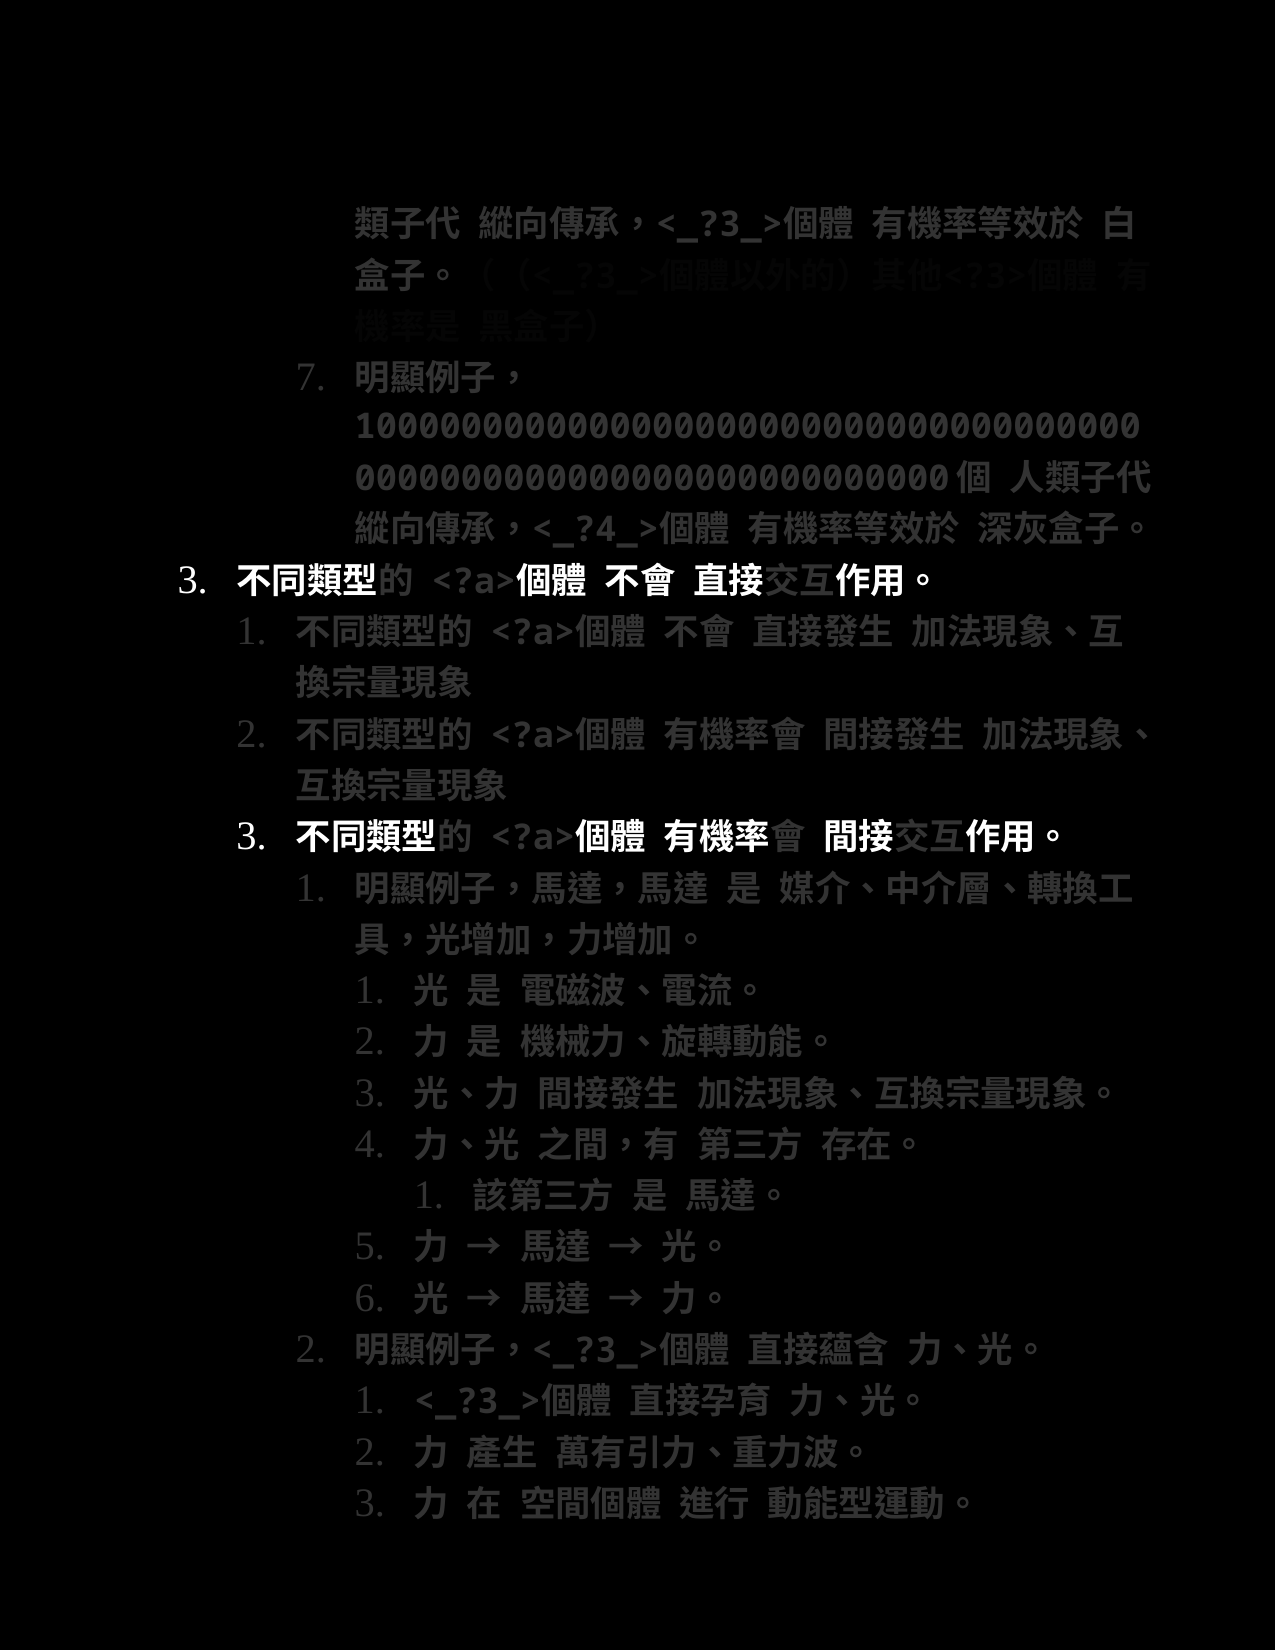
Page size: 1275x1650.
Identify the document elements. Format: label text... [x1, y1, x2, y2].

list 不同類型的 <?a>個體 不會 直接交互作用。 [177, 552, 1157, 603]
list 類子代 縱向傳承，<_?3_>個體 有機率等效於 白盒子。（（<_?3_>個體以外的）其他<?3>個體 有機率是 黑盒子） [295, 196, 1157, 350]
list 力 是 機械力、旋轉動能。 [354, 1014, 1157, 1065]
list 明顯例子，10000000000000000000000000000000000000000000000000000000000000000個 人類子代 縱向傳承，<_?4_>個體 有機率等效於 深灰盒子。 [295, 350, 1157, 552]
list 該第三方 是 馬達。 [413, 1167, 1157, 1219]
list 力 在 空間個體 進行 動能型運動。 [354, 1475, 1157, 1526]
list 力 → 馬達 → 光。 [354, 1219, 1157, 1270]
list 明顯例子，<_?3_>個體 直接蘊含 力、光。 [295, 1321, 1157, 1372]
list 光、力 間接發生 加法現象、互換宗量現象。 [354, 1065, 1157, 1116]
list 光 是 電磁波、電流。 [354, 962, 1157, 1014]
list 不同類型的 <?a>個體 不會 直接發生 加法現象、互換宗量現象 [236, 603, 1157, 706]
list 不同類型的 <?a>個體 有機率會 間接發生 加法現象、互換宗量現象 [236, 706, 1157, 808]
list 光 → 馬達 → 力。 [354, 1270, 1157, 1321]
list 力 產生 萬有引力、重力波。 [354, 1424, 1157, 1475]
list 力、光 之間，有 第三方 存在。 [354, 1116, 1157, 1167]
list 明顯例子，馬達，馬達 是 媒介、中介層、轉換工具，光增加，力增加。 [295, 860, 1157, 962]
list <_?3_>個體 直接孕育 力、光。 [354, 1372, 1157, 1424]
list 不同類型的 <?a>個體 有機率會 間接交互作用。 [236, 808, 1157, 860]
